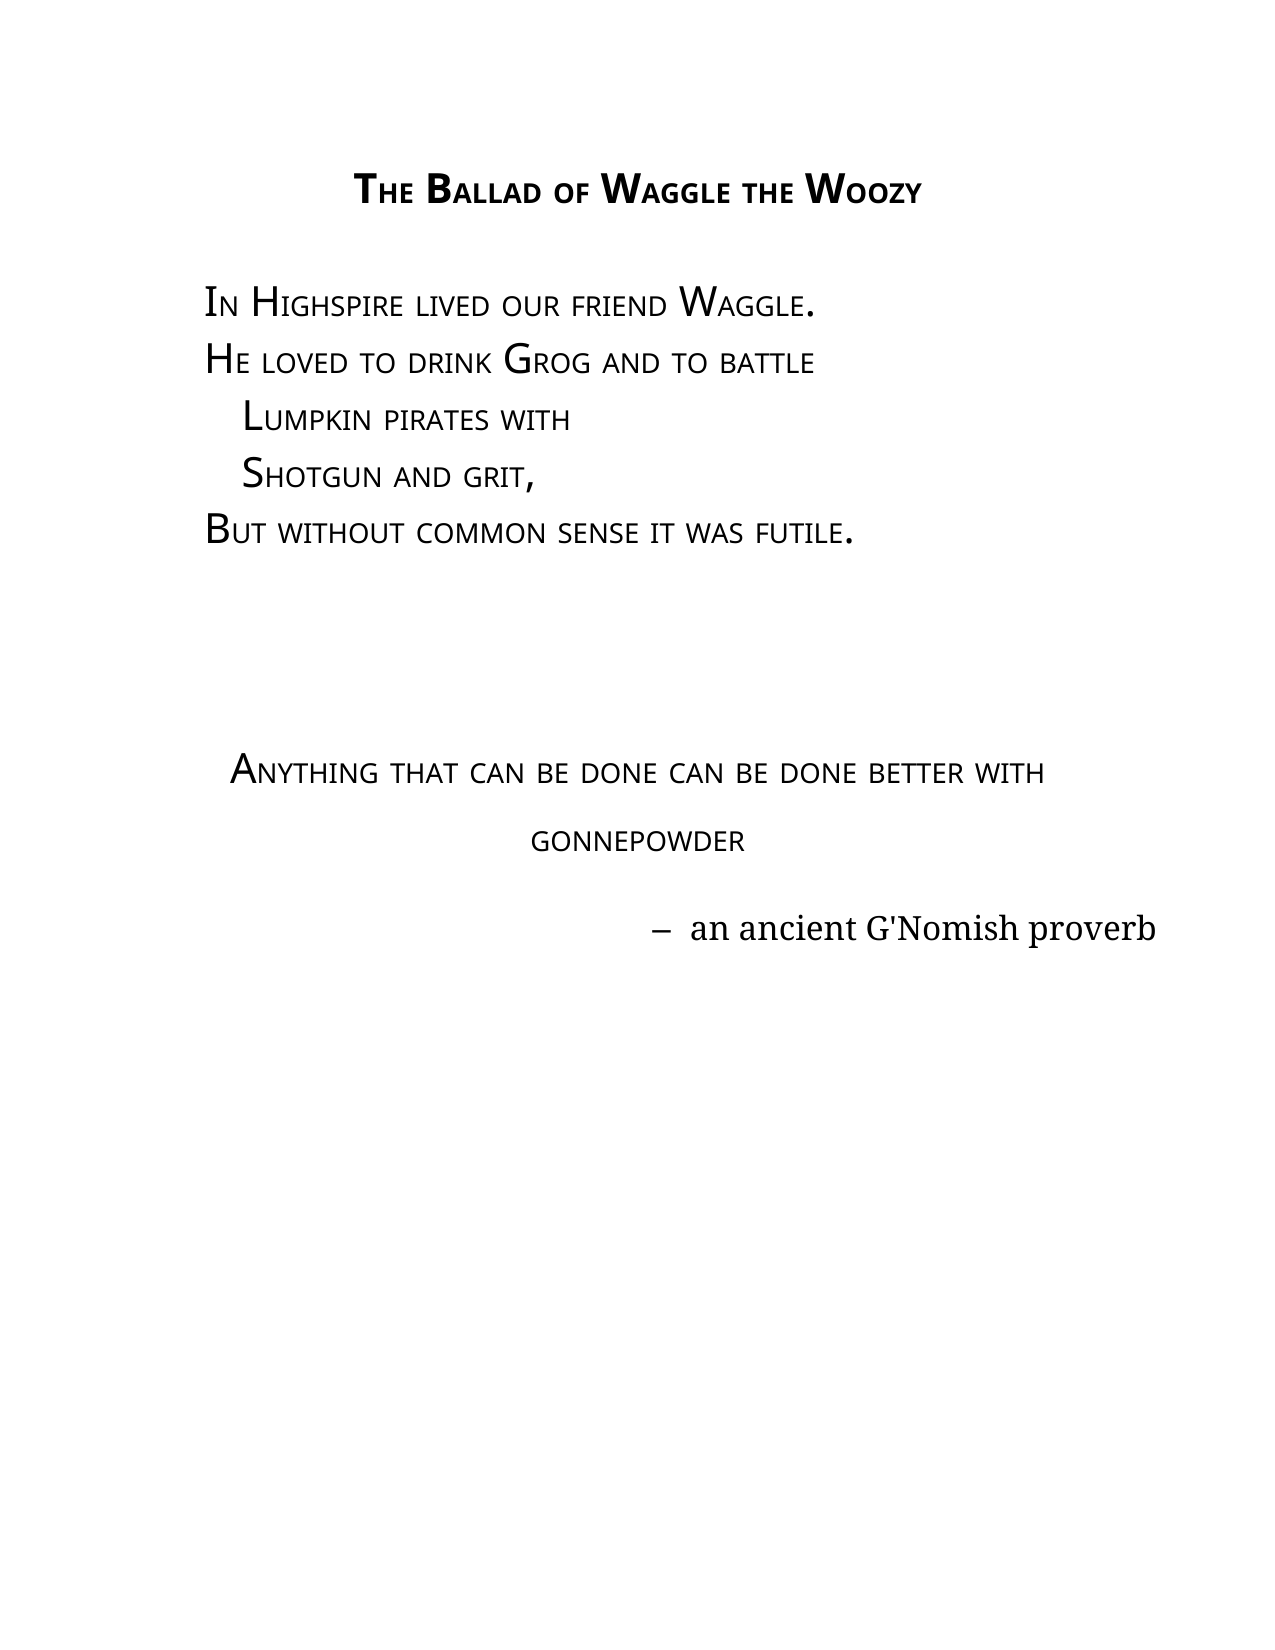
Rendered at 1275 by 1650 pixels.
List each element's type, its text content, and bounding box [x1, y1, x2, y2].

text The Ballad of Waggle the Woozy [204, 158, 1071, 215]
list an ancient G'Nomish proverb [156, 905, 1157, 951]
text Anything that can be done can be done better with gonnepowder [118, 739, 1157, 864]
text In Highspire lived our friend Waggle. He loved to drink Grog and to battle Lumpkin pirates with Shotgun and grit, But without common sense it was futile. [204, 272, 1071, 556]
